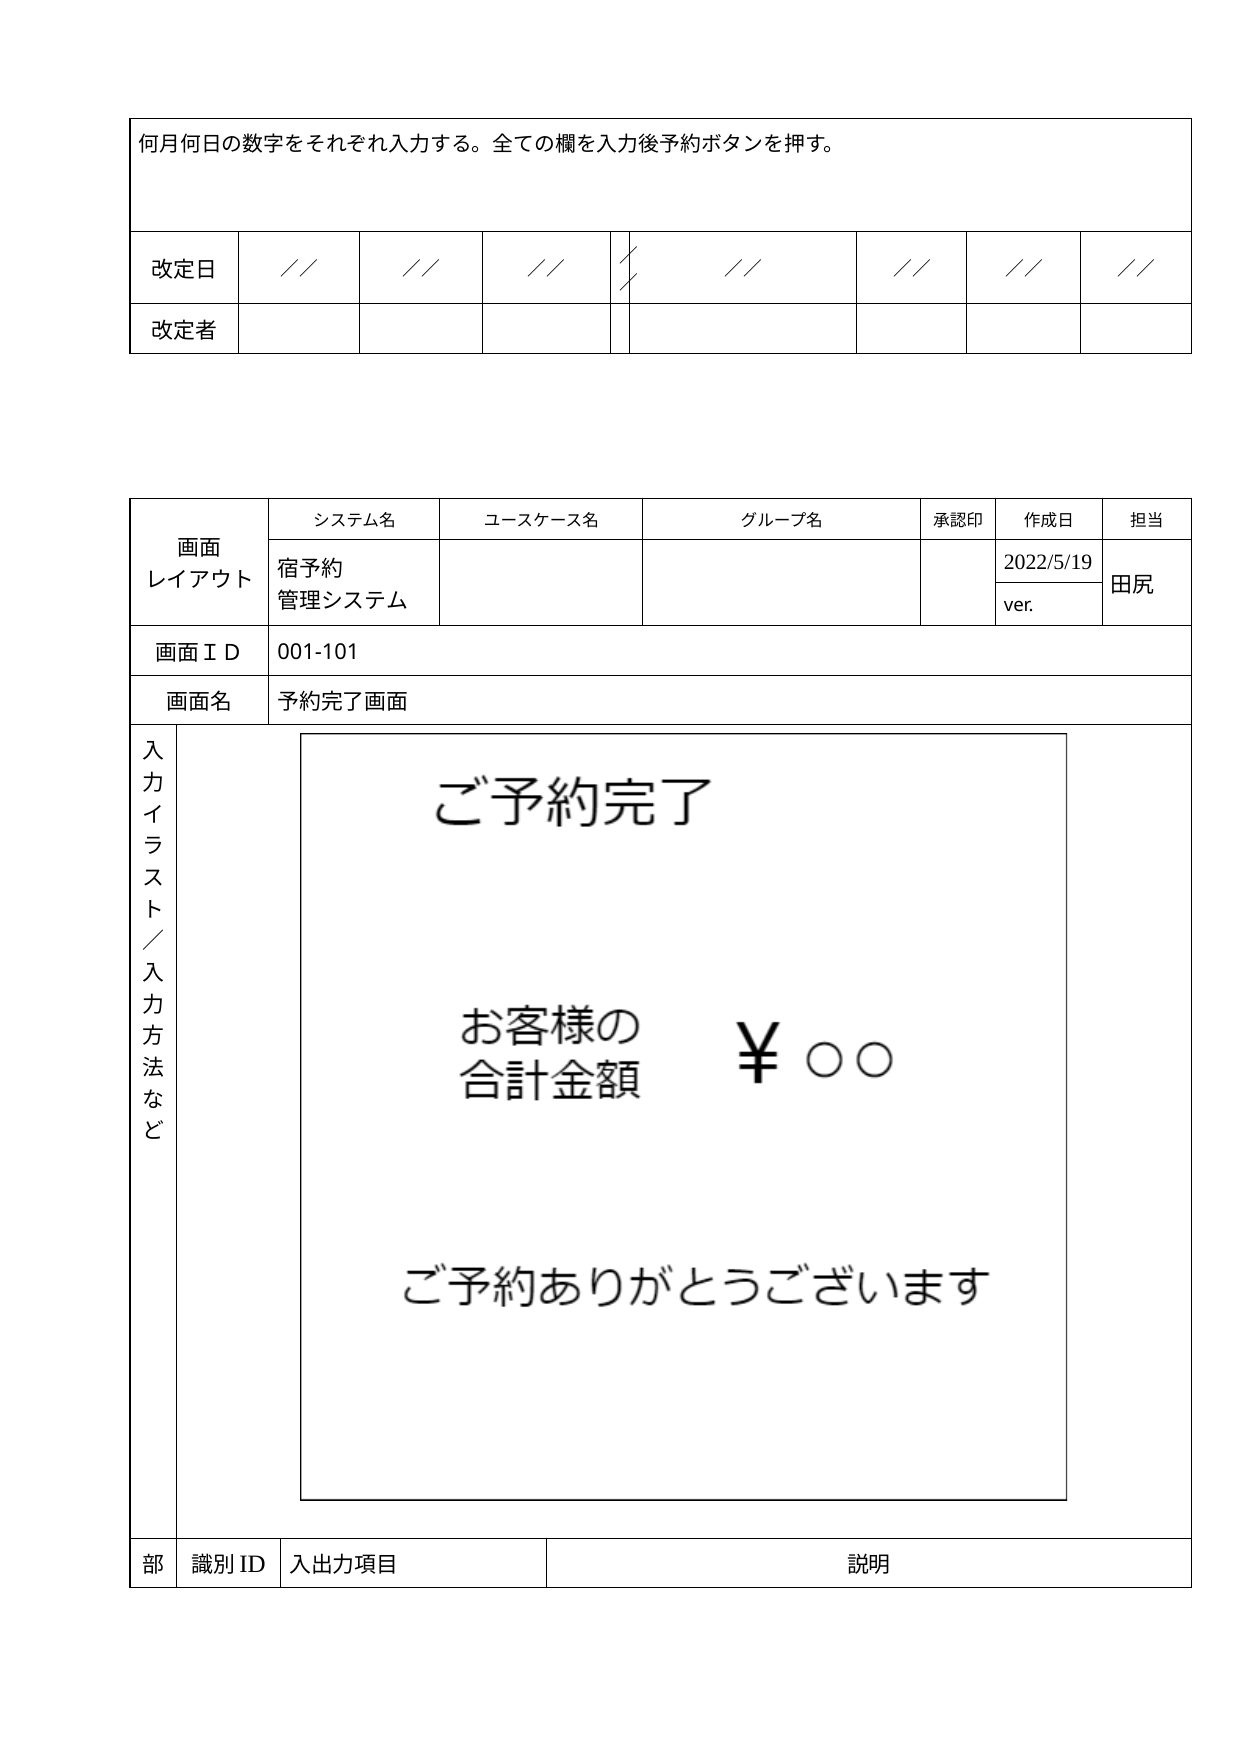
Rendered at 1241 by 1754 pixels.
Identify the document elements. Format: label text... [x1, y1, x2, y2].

table_cell ／／ [857, 232, 966, 303]
table_cell [967, 304, 1080, 353]
table_header グループ名 [643, 499, 920, 539]
table_cell ／／ [630, 232, 856, 303]
table_cell 説明 [547, 1539, 1191, 1587]
table_header 担当 [1103, 499, 1191, 539]
table_cell 宿予約 管理システム [269, 540, 439, 625]
table_cell [643, 540, 920, 625]
table_cell 部 [131, 1539, 176, 1587]
table_cell [921, 540, 995, 625]
table_cell 予約完了画面 [269, 676, 1191, 724]
table_cell ver. [996, 583, 1102, 625]
table_cell [630, 304, 856, 353]
table_cell [440, 540, 642, 625]
table_header 画面 レイアウト [131, 499, 268, 625]
table_cell 入出力項目 [281, 1539, 546, 1587]
table_header ユースケース名 [440, 499, 642, 539]
table_cell 改定日 [131, 232, 238, 303]
table_cell 何月何日の数字をそれぞれ入力する。全ての欄を入力後予約ボタンを押す。 [131, 119, 1191, 231]
table_cell 画面ＩＤ [131, 626, 268, 675]
table_cell 2022/5/19 [996, 540, 1102, 582]
table_cell [857, 304, 966, 353]
table_cell [360, 304, 482, 353]
table_cell [239, 304, 359, 353]
table_cell [177, 725, 1191, 1538]
table_cell 改定者 [131, 304, 238, 353]
picture [300, 733, 1068, 1501]
table_cell 田尻 [1103, 540, 1191, 625]
table_cell [611, 304, 629, 353]
table_cell 識別ID [177, 1539, 280, 1587]
table_cell [1081, 304, 1191, 353]
table_cell ／／ [239, 232, 359, 303]
table_header 承認印 [921, 499, 995, 539]
table_cell ／／ [967, 232, 1080, 303]
table_cell ／／ [483, 232, 610, 303]
table_cell ／／ [1081, 232, 1191, 303]
table_header システム名 [269, 499, 439, 539]
table_cell 入力イラスト／入力方法など [131, 725, 176, 1538]
table_cell 画面名 [131, 676, 268, 724]
table_cell ／／ [611, 232, 629, 303]
table_cell ／／ [360, 232, 482, 303]
table_header 作成日 [996, 499, 1102, 539]
table_cell 001-101 [269, 626, 1191, 675]
table_cell [483, 304, 610, 353]
